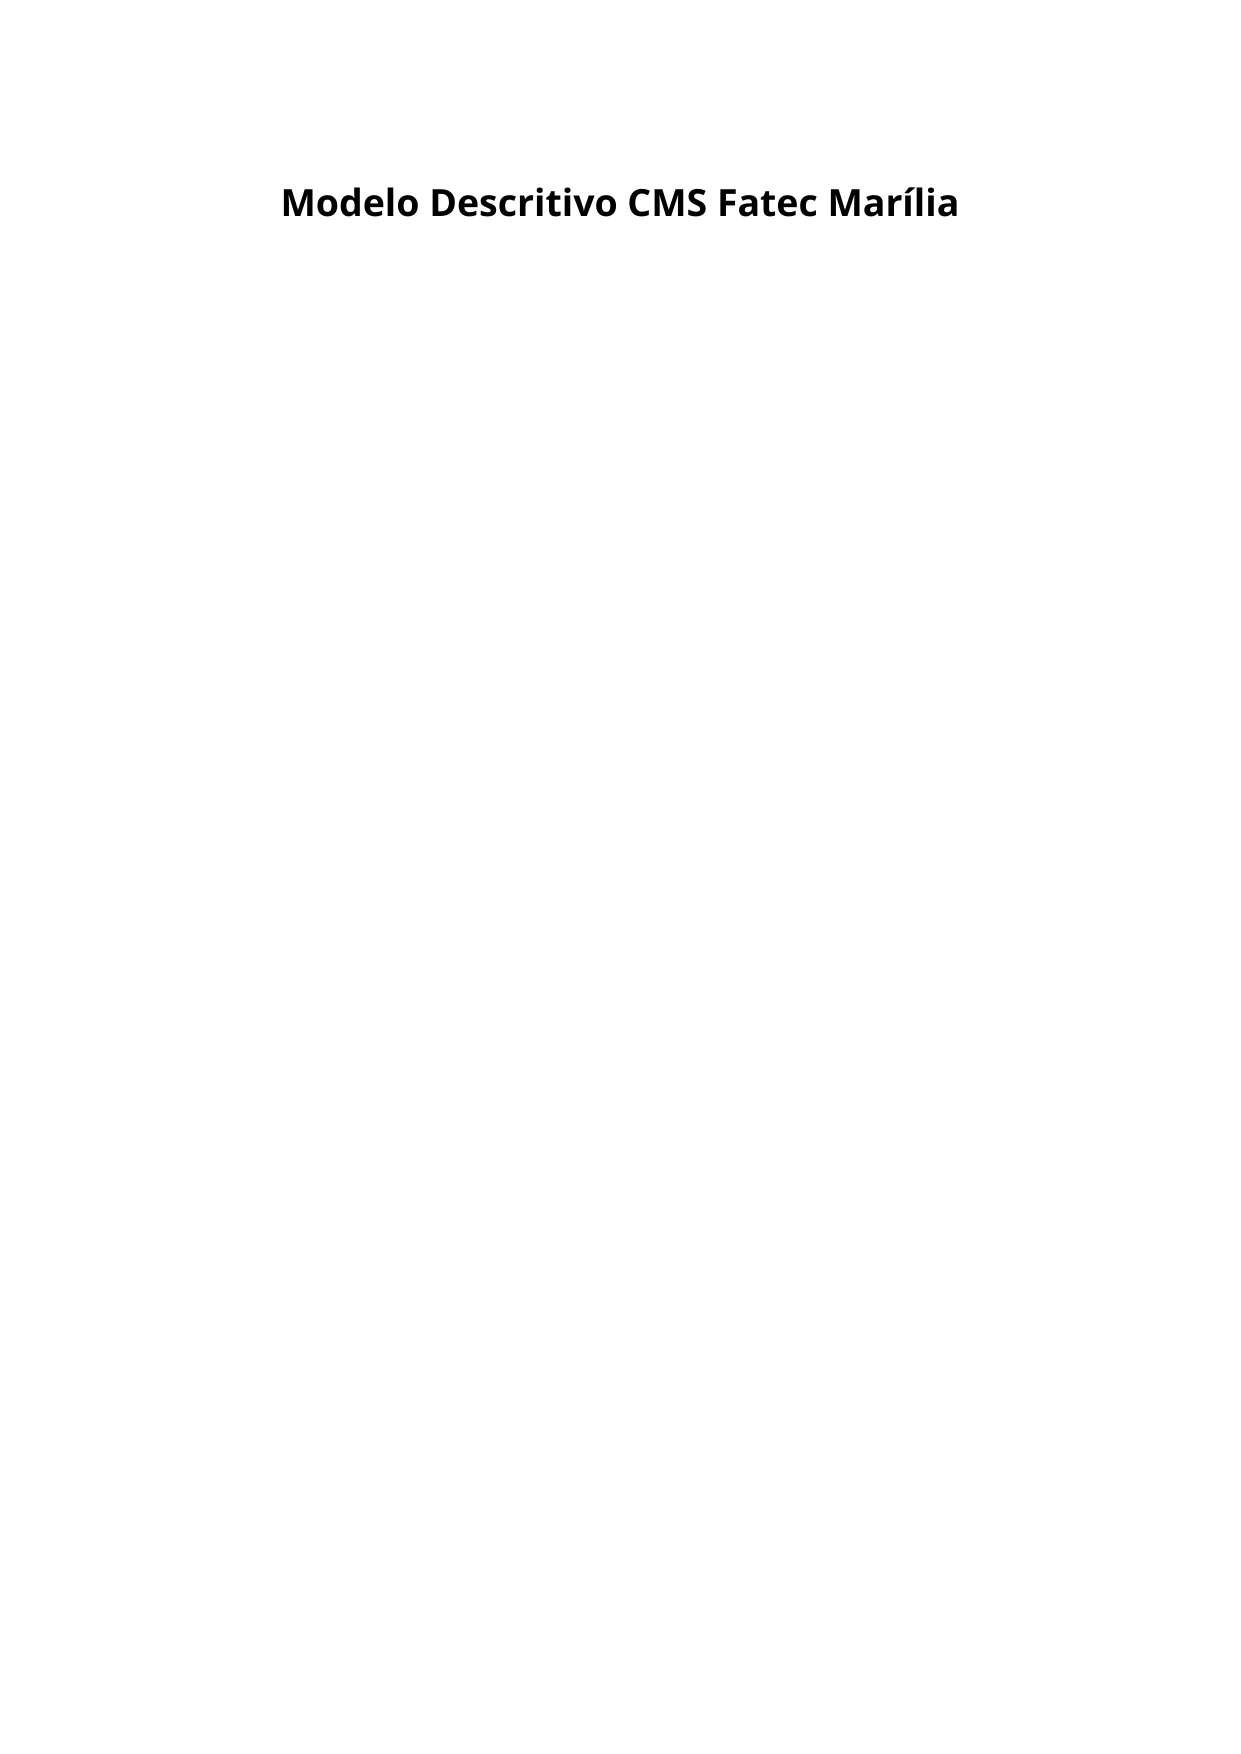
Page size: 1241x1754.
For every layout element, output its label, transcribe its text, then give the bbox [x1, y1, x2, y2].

text Modelo Descritivo CMS Fatec Marília [118, 176, 1122, 227]
